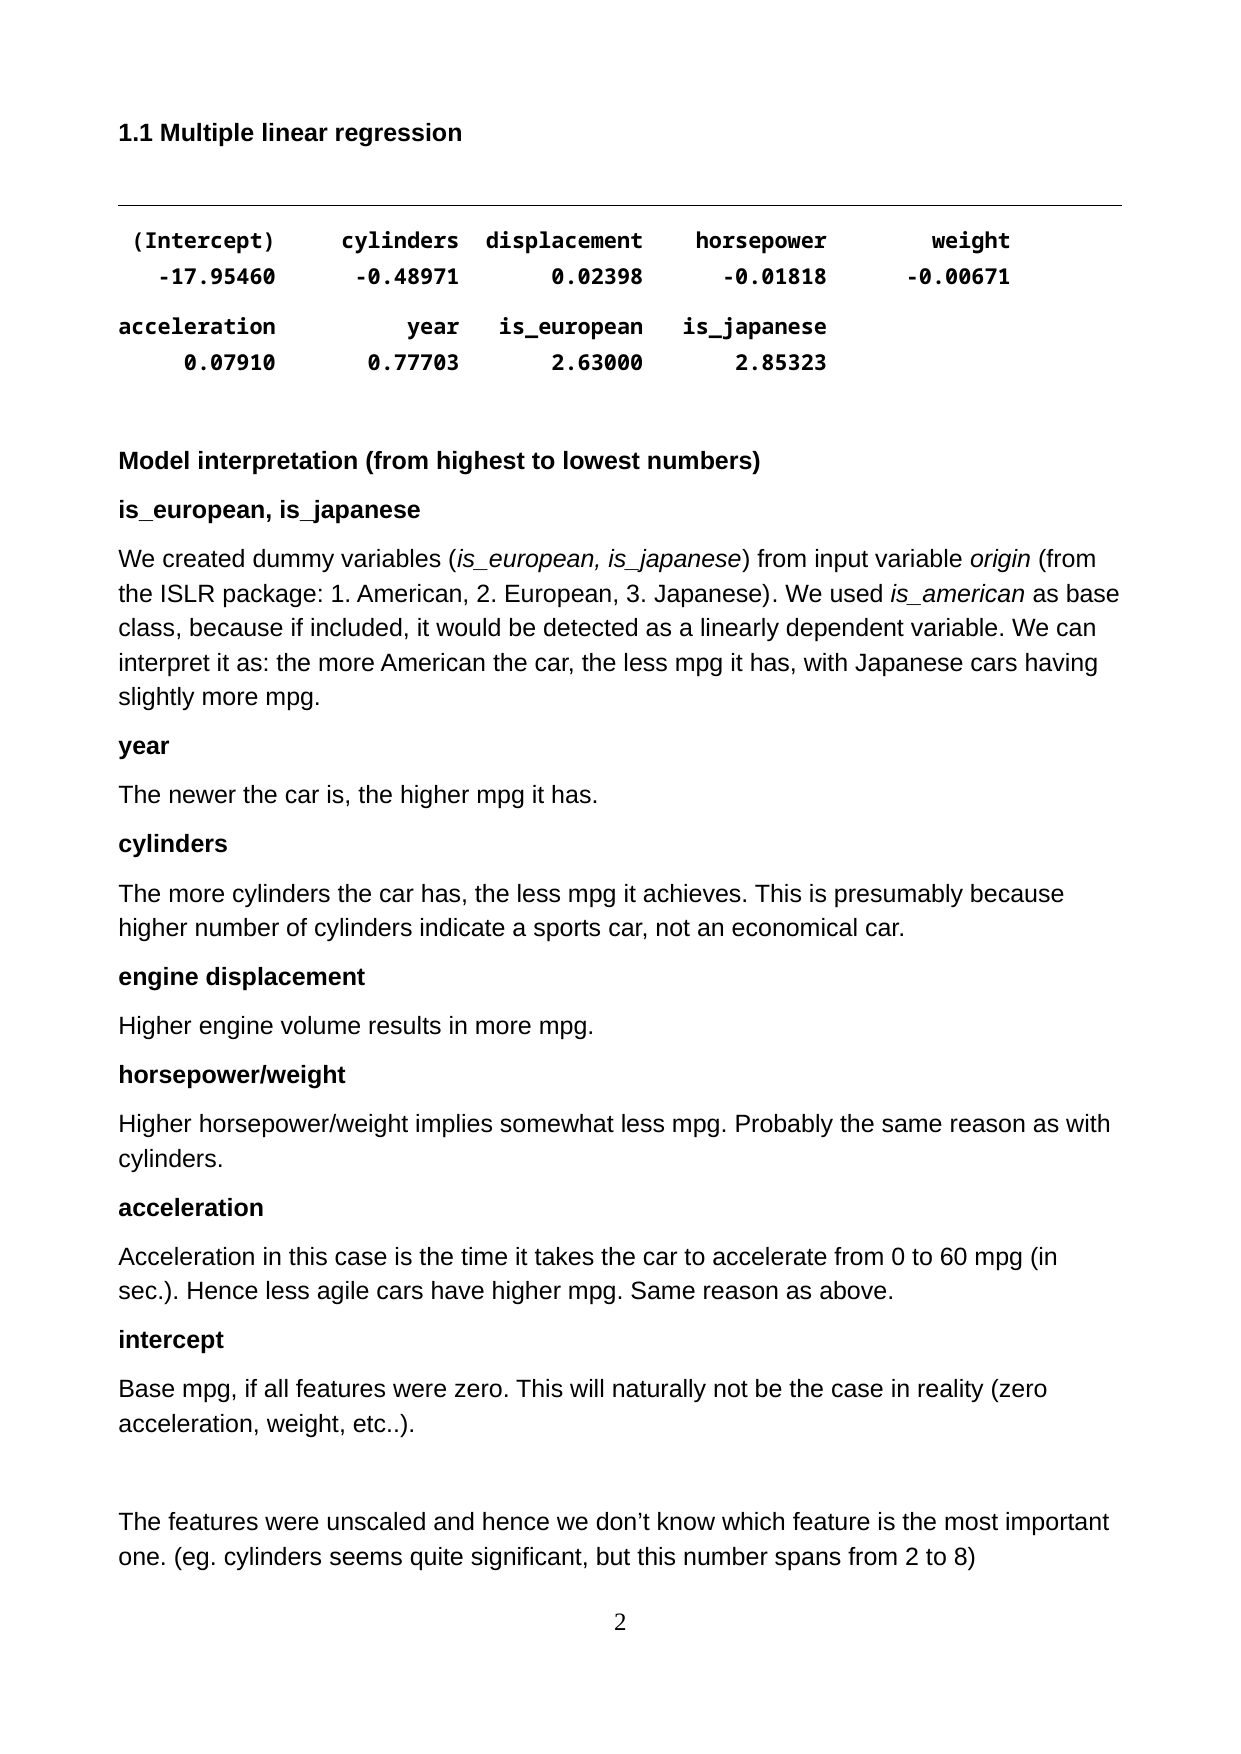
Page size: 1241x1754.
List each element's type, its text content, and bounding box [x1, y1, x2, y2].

text Base mpg, if all features were zero. This will naturally not be the case in reality (zero acceleration, weight, etc..). [118, 1374, 1122, 1438]
text We created dummy variables (is_european, is_japanese) from input variable origin (from the ISLR package: 1. American, 2. European, 3. Japanese). We used is_american as base class, because if included, it would be detected as a linearly dependent variable. We can interpret it as: the more American the car, the less mpg it has, with Japanese cars having slightly more mpg. [118, 544, 1122, 711]
text The newer the car is, the higher mpg it has. [118, 780, 1122, 809]
text Acceleration in this case is the time it takes the car to accelerate from 0 to 60 mpg (in sec.). Hence less agile cars have higher mpg. Same reason as above. [118, 1242, 1122, 1305]
text is_european, is_japanese [118, 495, 1122, 524]
text (Intercept) cylinders displacement horsepower weight -17.95460 -0.48971 0.02398 -0.01818 -0.00671 [118, 225, 1122, 291]
text acceleration [118, 1193, 1122, 1222]
text cylinders [118, 829, 1122, 858]
text The more cylinders the car has, the less mpg it achieves. This is presumably because higher number of cylinders indicate a sports car, not an economical car. [118, 878, 1122, 942]
text year [118, 731, 1122, 760]
text The features were unscaled and hence we don’t know which feature is the most important one. (eg. cylinders seems quite significant, but this number spans from 2 to 8) [118, 1507, 1122, 1570]
text engine displacement [118, 962, 1122, 991]
text Higher horsepower/weight implies somewhat less mpg. Probably the same reason as with cylinders. [118, 1109, 1122, 1172]
text horsepower/weight [118, 1060, 1122, 1089]
text intercept [118, 1325, 1122, 1354]
text 1.1 Multiple linear regression [118, 118, 1122, 147]
text acceleration year is_european is_japanese 0.07910 0.77703 2.63000 2.85323 [118, 311, 1122, 377]
text Model interpretation (from highest to lowest numbers) [118, 446, 1122, 475]
text Higher engine volume results in more mpg. [118, 1011, 1122, 1040]
